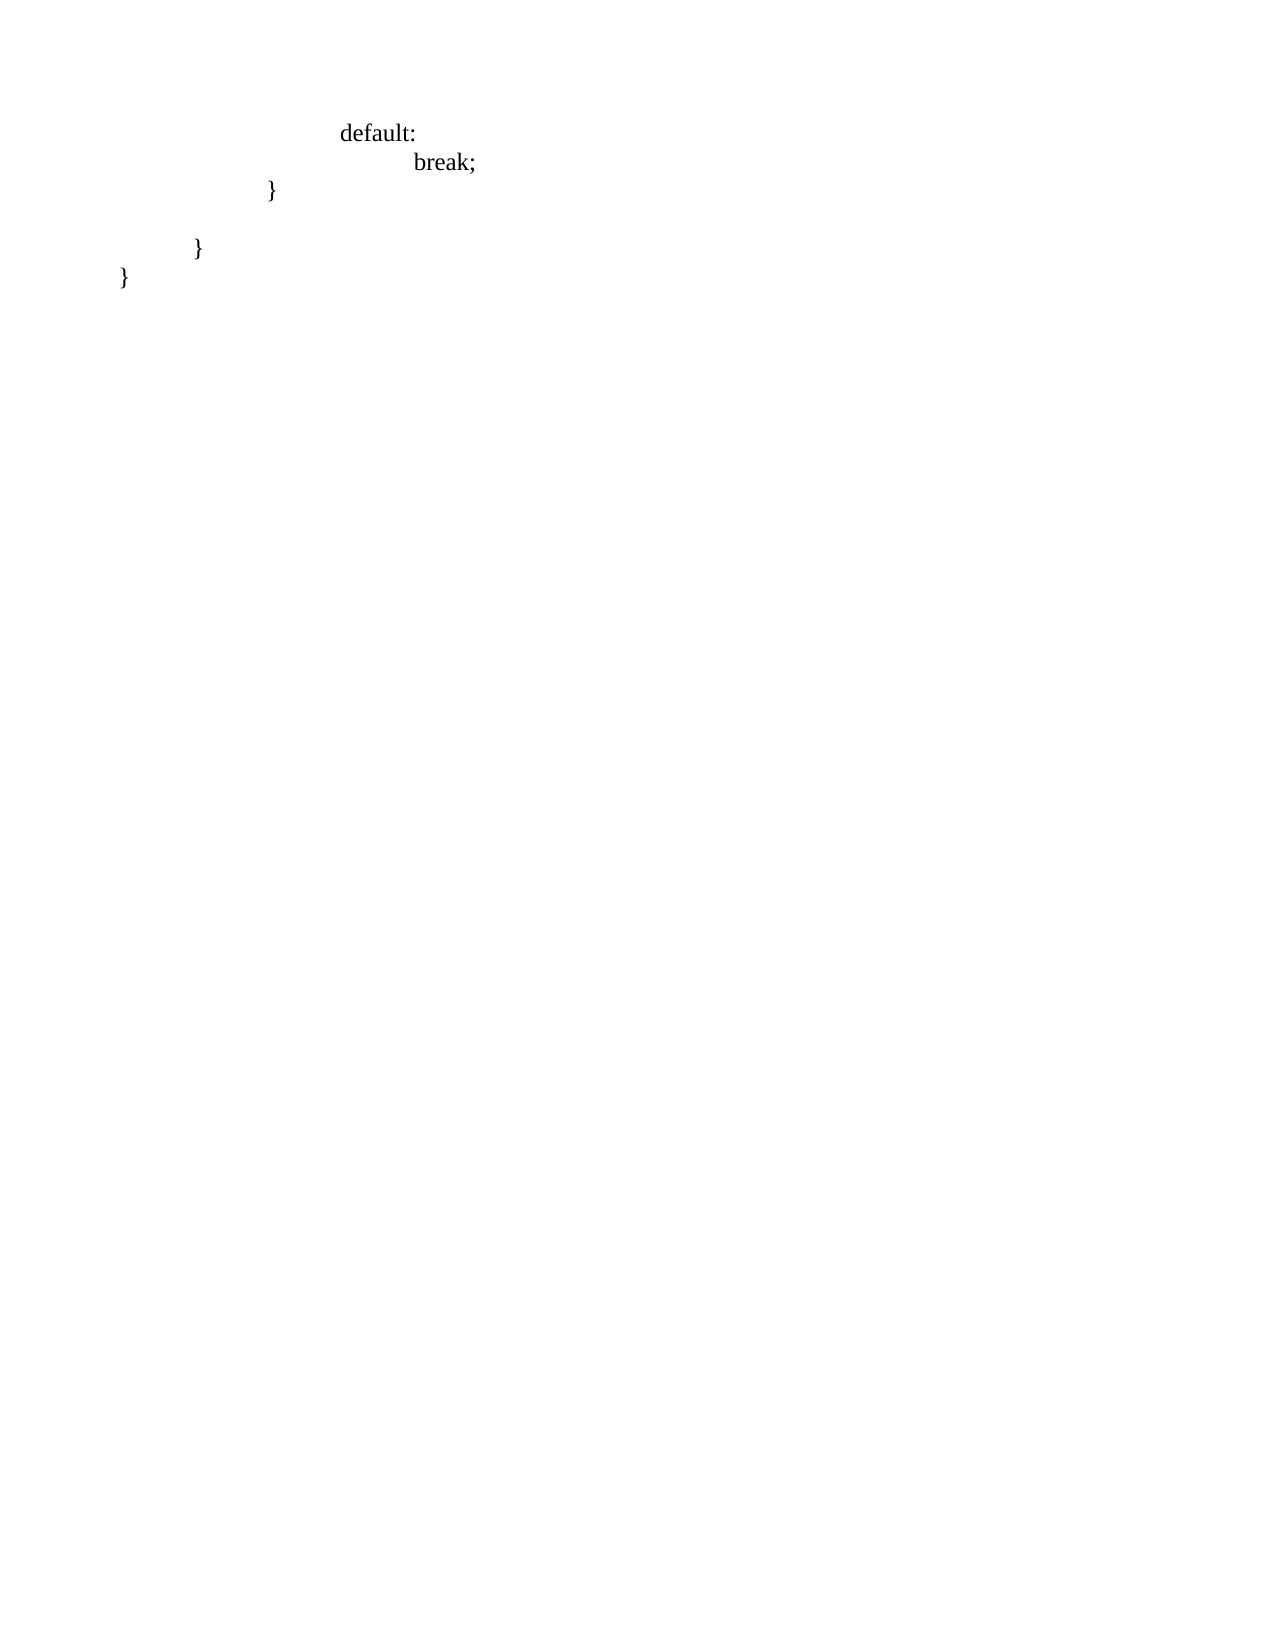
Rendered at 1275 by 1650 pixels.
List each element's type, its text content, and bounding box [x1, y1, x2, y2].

text default: [118, 118, 1157, 147]
text } [118, 233, 1157, 262]
text } [118, 176, 1157, 204]
text break; [118, 147, 1157, 176]
text } [118, 262, 1157, 291]
